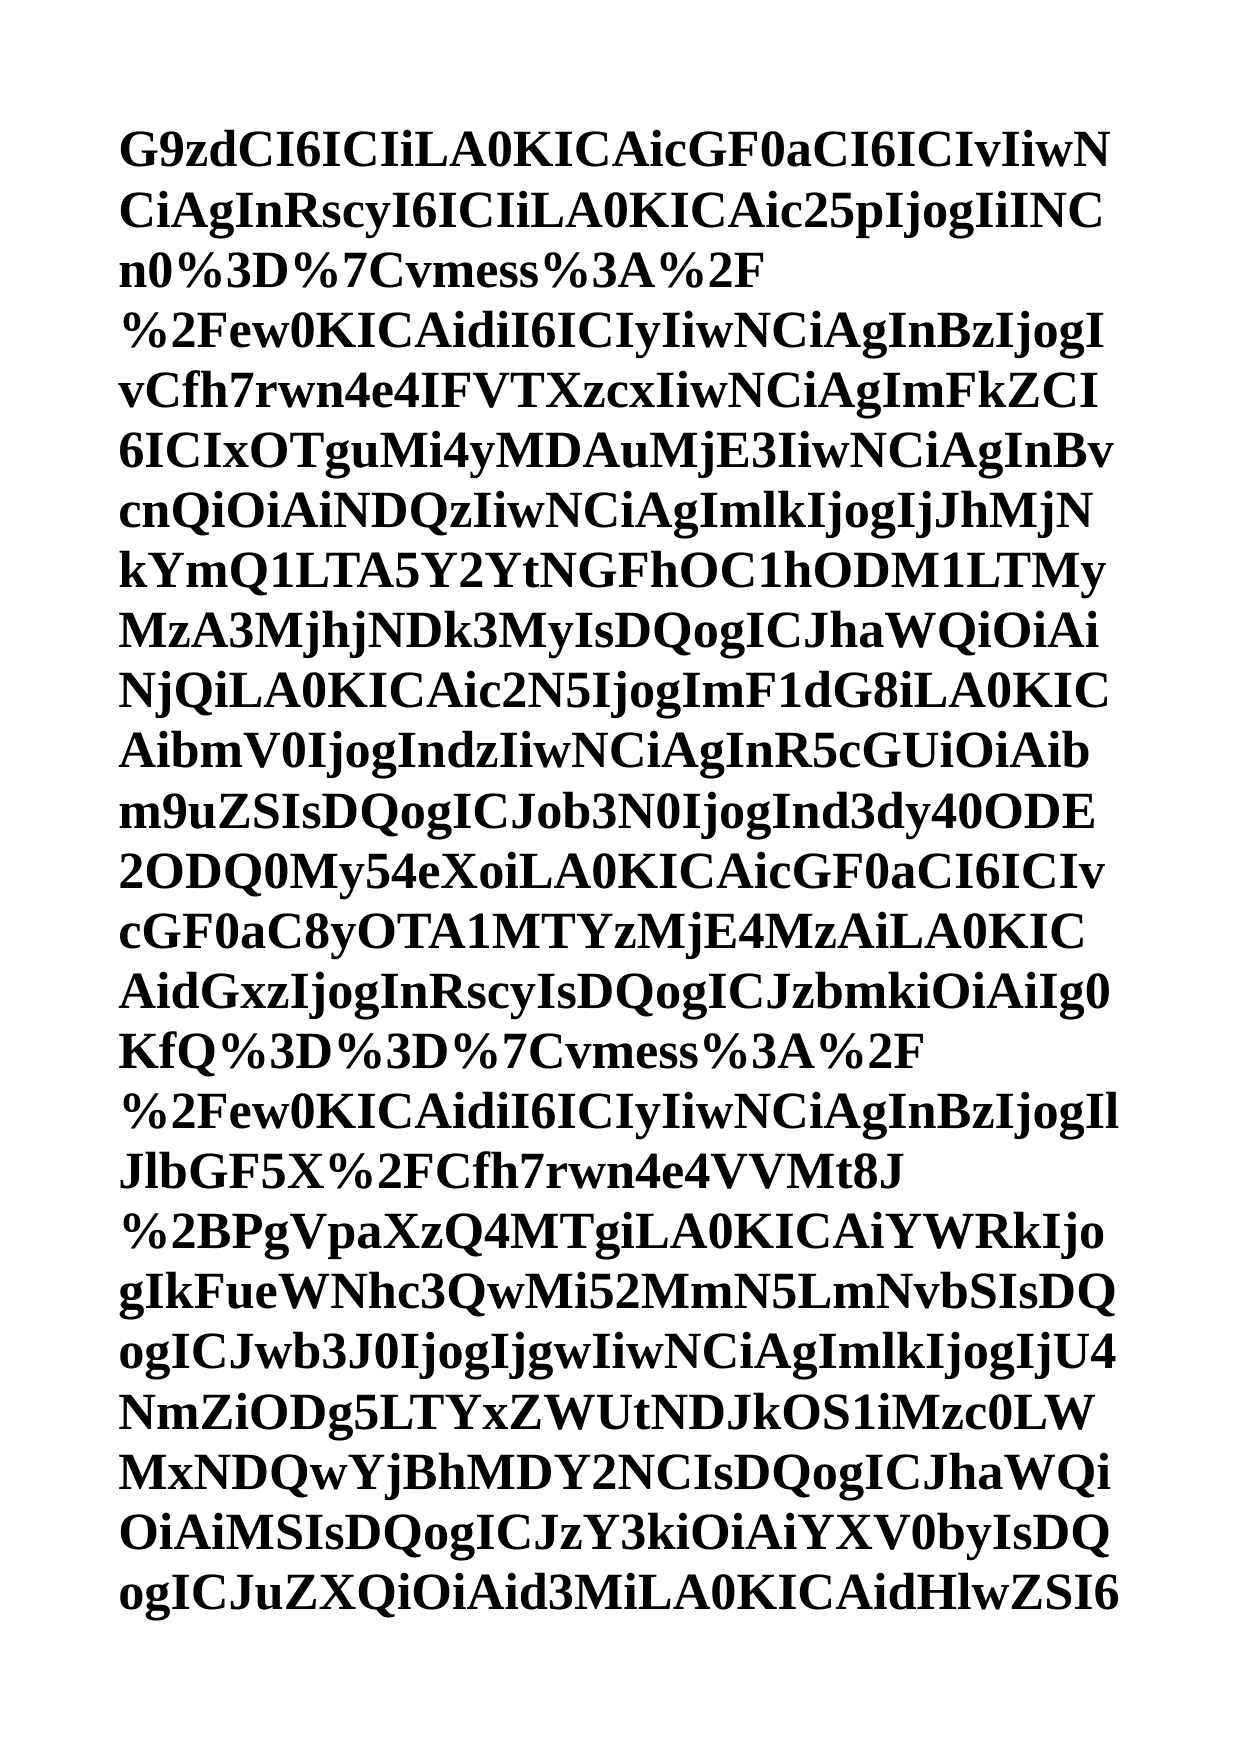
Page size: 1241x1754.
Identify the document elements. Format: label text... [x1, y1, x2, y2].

text https://pub-api-1.bianyuan.xyz/sub?target=clash&url=vmess%3A%2F%2Few0KICAidiI6ICIyIiwNCiAgInBzIjogIlJlbGF5X%2FCfh6jwn4ezQ04t8J%2BHufCfh7xUV18xODI2IiwNCiAgImFkZCI6ICJuZ3p5ZC0xLm9rZXgtdHJhZGVib3QueHl6IiwNCiAgInBvcnQiOiAiMzAwMTIiLA0KICAiaWQiOiAiYjgyZGQ5ODEtZWMyZi00NGZjLWJmY2YtNDk2MWIyNGJlM2RiIiwNCiAgImFpZCI6ICIxIiwNCiAgInNjeSI6ICJhdXRvIiwNCiAgIm5ldCI6ICJ3cyIsDQogICJ0eXBlIjogIm5vbmUiLA0KICAiaG9zdCI6ICIiLA0KICAicGF0aCI6ICIvIiwNCiAgInRscyI6ICIiLA0KICAic25pIjogIiINCn0%3D%7Cvmess%3A%2F%2Few0KICAidiI6ICIyIiwNCiAgInBzIjogIvCfh7rwn4e4IFVTXzcxIiwNCiAgImFkZCI6ICIxOTguMi4yMDAuMjE3IiwNCiAgInBvcnQiOiAiNDQzIiwNCiAgImlkIjogIjJhMjNkYmQ1LTA5Y2YtNGFhOC1hODM1LTMyMzA3MjhjNDk3MyIsDQogICJhaWQiOiAiNjQiLA0KICAic2N5IjogImF1dG8iLA0KICAibmV0IjogIndzIiwNCiAgInR5cGUiOiAibm9uZSIsDQogICJob3N0IjogInd3dy40ODE2ODQ0My54eXoiLA0KICAicGF0aCI6ICIvcGF0aC8yOTA1MTYzMjE4MzAiLA0KICAidGxzIjogInRscyIsDQogICJzbmkiOiAiIg0KfQ%3D%3D%7Cvmess%3A%2F%2Few0KICAidiI6ICIyIiwNCiAgInBzIjogIlJlbGF5X%2FCfh7rwn4e4VVMt8J%2BPgVpaXzQ4MTgiLA0KICAiYWRkIjogIkFueWNhc3QwMi52MmN5LmNvbSIsDQogICJwb3J0IjogIjgwIiwNCiAgImlkIjogIjU4NmZiODg5LTYxZWUtNDJkOS1iMzc0LWMxNDQwYjBhMDY2NCIsDQogICJhaWQiOiAiMSIsDQogICJzY3kiOiAiYXV0byIsDQogICJuZXQiOiAid3MiLA0KICAidHlwZSI6ICJub25lIiwNCiAgImhvc3QiOiAiZG4tYWl6bmt1MnQuY24yLnJ1bi5neHUuZWR1LmNuIiwNCiAgInBhdGgiOiAiLyIsDQogICJ0bHMiOiAiIiwNCiAgInNuaSI6ICIiDQp9%7Cvmess%3A%2F%2Few0KICAidiI6ICIyIiwNCiAgInBzIjogIvCfh7rwn4e4VVNfNDgxOSIsDQogICJhZGQiOiAiMTczLjIzMC4xNDYuMjM0IiwNCiAgInBvcnQiOiAiMzY3ODgiLA0KICAiaWQiOiAiQjIyQzJGNTctMDE4OS0yNUU3LTc5RkEtOTA3MTdFMjEyNzQ4IiwNCiAgImFpZCI6ICI2NCIsDQogICJzY3kiOiAiYXV0byIsDQogICJuZXQiOiAid3MiLA0KICAidHlwZSI6ICJub25lIiwNCiAgImhvc3QiOiAiIiwNCiAgInBhdGgiOiAiLyIsDQogICJ0bHMiOiAiIiwNCiAgInNuaSI6ICIiDQp9%7Cvmess%3A%2F%2Few0KICAidiI6ICIyIiwNCiAgInBzIjogIvCfh7rwn4e4VVNfMTQ3IHwzNC41OE1iIiwNCiAgImFkZCI6ICIxOTMuNDIuOTYuOTgiLA0KICAicG9ydCI6ICIzMDEwNCIsDQogICJpZCI6ICJjN2QwM2U1OS04ZmZmLTQ2M2UtOTU4OS05ZjgwOTlkM2UzNjYiLA0KICAiYWlkIjogIjY0IiwNCiAgInNjeSI6ICJhdXRvIiwNCiAgIm5ldCI6ICJ0Y3AiLA0KICAidHlwZSI6ICJub25lIiwNCiAgImhvc3QiOiAiIiwNCiAgInBhdGgiOiAiLyIsDQogICJ0bHMiOiAiIiwNCiAgInNuaSI6ICIiDQp9%7Cvmess%3A%2F%2Few0KICAidiI6ICIyIiwNCiAgInBzIjogIlJlbGF5X%2FCfh7rwn4e4VVMt8J%2BHuvCfh7hVU18yNzk4IiwNCiAgImFkZCI6ICJrcjQudXV2Mi5jby51ayIsDQogICJwb3J0IjogIjQ0MyIsDQogICJpZCI6ICI1MmI5NDg5Zi03OTZhLTRhYzQtYmM5Zi0zZDljZmNjOTA3MzIiLA0KICAiYWlkIjogIjEiLA0KICAic2N5IjogImF1dG8iLA0KICAibmV0IjogIndzIiwNCiAgInR5cGUiOiAibm9uZSIsDQogICJob3N0IjogIiIsDQogICJwYXRoIjogIi8iLA0KICAidGxzIjogInRscyIsDQogICJzbmkiOiAiIg0KfQ%3D%3D%7Cvmess%3A%2F%2Few0KICAidiI6ICIyIiwNCiAgInBzIjogIlJlbGF5X%2FCfh7rwn4e4VVMt8J%2BHuvCfh7hVU18yNjg0IiwNCiAgImFkZCI6ICIyMy4yMjQuMzAuNjkiLA0KICAicG9ydCI6ICI0NDMiLA0KICAiaWQiOiAiNjg4ZjRiNWQtY2U5YS00NzI5LWFiZTUtYjY2Y2E5NmIyZWU5IiwNCiAgImFpZCI6ICI2NCIsDQogICJzY3kiOiAiYXV0byIsDQogICJuZXQiOiAid3MiLA0KICAidHlwZSI6ICJub25lIiwNCiAgImhvc3QiOiAid3d3LjM2NzczODE4Lnh5eiIsDQogICJwYXRoIjogIi9mb290ZXJzIiwNCiAgInRscyI6ICJ0bHMiLA0KICAic25pIjogIiINCn0%3D%7Cvmess%3A%2F%2Few0KICAidiI6ICIyIiwNCiAgInBzIjogIlJlbGF5XyB8IDQuNzVNYiIsDQogICJhZGQiOiAiMjMuMjI0LjMwLjc0IiwNCiAgInBvcnQiOiAiNDQzIiwNCiAgImlkIjogIjI4MzRlMTg3LTVmMzQtNDUyNy1hNDM2LWRmNzY4MmE4OTk3NSIsDQogICJhaWQiOiAiNjQiLA0KICAic2N5IjogImF1dG8iLA0KICAibmV0IjogIndzIiwNCiAgInR5cGUiOiAibm9uZSIsDQogICJob3N0IjogInd3dy43NDY0NzY5MS54eXoiLA0KICAicGF0aCI6ICIvZm9vdGVycyIsDQogICJ0bHMiOiAidGxzIiwNCiAgInNuaSI6ICIiDQp9%7Cvmess%3A%2F%2Few0KICAidiI6ICIyIiwNCiAgInBzIjogIl8xNzQ3IiwNCiAgImFkZCI6ICIxMzguMjAxLjE1MC41MiIsDQogICJwb3J0IjogIjMzOTU3IiwNCiAgImlkIjogIjg5Y2VlMjIxLWIwNmMtNDZjNS1mMGQ3LTRmZDNmNDc0MGI5NyIsDQogICJhaWQiOiAiNjQiLA0KICAic2N5IjogImF1dG8iLA0KICAibmV0IjogInRjcCIsDQogICJ0eXBlIjogIm5vbmUiLA0KICAiaG9zdCI6ICIiLA0KICAicGF0aCI6ICIiLA0KICAidGxzIjogIiIsDQogICJzbmkiOiAiIg0KfQ%3D%3D%7Cvmess%3A%2F%2Few0KICAidiI6ICIyIiwNCiAgInBzIjogIlJlbGF5X%2FCfh7Pwn4exTkwt8J%2BHs%2FCfh7FOTF8yMjM3IiwNCiAgImFkZCI6ICI0Ni4xODIuMTA3LjgxIiwNCiAgInBvcnQiOiAiNDQzIiwNCiAgImlkIjogIjM3YzI5ZjQyLWI3YzctNDBjNy05ZGE5LTc0M2RjYzQ4OTViYyIsDQogICJhaWQiOiAiNjQiLA0KICAic2N5IjogImF1dG8iLA0KICAibmV0IjogIndzIiwNCiAgInR5cGUiOiAibm9uZSIsDQogICJob3N0IjogInd3dy42MzY4MTQ1OS54eXoiLA0KICAicGF0aCI6ICIvZm9vdGVycyIsDQogICJ0bHMiOiAidGxzIiwNCiAgInNuaSI6ICIiDQp9%7Cvmess%3A%2F%2Few0KICAidiI6ICIyIiwNCiAgInBzIjogIlJlbGF5X%2FCfh7Pwn4exTkwt8J%2BHs%2FCfh7FOTF8yMTQ5IiwNCiAgImFkZCI6ICI0Ni4xODIuMTA3LjQ2IiwNCiAgInBvcnQiOiAiNDQzIiwNCiAgImlkIjogImZlNWY2OWU3LWUxODMtNDM5Yi05NTBiLTgyMjFlZjA2NTFmMiIsDQogICJhaWQiOiAiNjQiLA0KICAic2N5IjogImF1dG8iLA0KICAibmV0IjogIndzIiwNCiAgInR5cGUiOiAibm9uZSIsDQogICJob3N0IjogInd3dy4yNzQzMDI0OC54eXoiLA0KICAicGF0aCI6ICIvZm9vdGVycyIsDQogICJ0bHMiOiAidGxzIiwNCiAgInNuaSI6ICIiDQp9%7Cvmess%3A%2F%2Few0KICAidiI6ICIyIiwNCiAgInBzIjogIvCfh6zwn4enIEdCXzI3IiwNCiAgImFkZCI6ICIzNS4xNzguNjguMTUyIiwNCiAgInBvcnQiOiAiNDc2MTEiLA0KICAiaWQiOiAiOTdhNGQxNjctYjM2MS00OGI4LWIwMDQtOGJjNDU2NjllMzM0IiwNCiAgImFpZCI6ICIwIiwNCiAgInNjeSI6ICJhdXRvIiwNCiAgIm5ldCI6ICJ0Y3AiLA0KICAidHlwZSI6ICJub25lIiwNCiAgImhvc3QiOiAiIiwNCiAgInBhdGgiOiAiLyIsDQogICJ0bHMiOiAiIiwNCiAgInNuaSI6ICIiDQp9%7Cvmess%3A%2F%2Few0KICAidiI6ICIyIiwNCiAgInBzIjogIlBvb2xf8J%2BHuvCfh7hVU18yNjc0IiwNCiAgImFkZCI6ICIyMy4yMjUuMTI1LjE5NSIsDQogICJwb3J0IjogIjQ0MyIsDQogICJpZCI6ICI0MTgwNDhhZi1hMjkzLTRiOTktOWIwYy05OGNhMzU4MGRkMjQiLA0KICAiYWlkIjogIjY0IiwNCiAgInNjeSI6ICJhdXRvIiwNCiAgIm5ldCI6ICJ3cyIsDQogICJ0eXBlIjogIm5vbmUiLA0KICAiaG9zdCI6ICJ3d3cuOTEzNzA3NDQueHl6IiwNCiAgInBhdGgiOiAiL3BhdGgvMzAxMTA5MTcyMDAxIiwNCiAgInRscyI6ICJ0bHMiLA0KICAic25pIjogIiINCn0%3D%7Cvmess%3A%2F%2Few0KICAidiI6ICIyIiwNCiAgInBzIjogIvCfh6zwn4enR0JfNDggfDMzLjUzTWIiLA0KICAiYWRkIjogIjUuMTgzLjEwMS4yMDAiLA0KICAicG9ydCI6ICIzNTM3NCIsDQogICJpZCI6ICI2MjgzNjczMy0wMDE0LTQwMTQtZTBlMy05MDhlZWEyZjMwNjMiLA0KICAiYWlkIjogIjY0IiwNCiAgInNjeSI6ICJhdXRvIiwNCiAgIm5ldCI6ICJ0Y3AiLA0KICAidHlwZSI6ICJub25lIiwNCiAgImhvc3QiOiAiIiwNCiAgInBhdGgiOiAiLyIsDQogICJ0bHMiOiAiIiwNCiAgInNuaSI6ICIiDQp9%7Cvmess%3A%2F%2Few0KICAidiI6ICIyIiwNCiAgInBzIjogIvCfh6nwn4eqIERFXzE4IiwNCiAgImFkZCI6ICI1LjE4My4xNzkuOTQiLA0KICAicG9ydCI6ICI0NzE0OCIsDQogICJpZCI6ICI3MzBjYjk0ZC0wMTJhLTRiZmMtYWEyYS0xNTczZjYzZTU5MDUiLA0KICAiYWlkIjogIjAiLA0KICAic2N5IjogImF1dG8iLA0KICAibmV0IjogInRjcCIsDQogICJ0eXBlIjogIm5vbmUiLA0KICAiaG9zdCI6ICIiLA0KICAicGF0aCI6ICIvIiwNCiAgInRscyI6ICIiLA0KICAic25pIjogIiINCn0%3D%7Cvmess%3A%2F%2Few0KICAidiI6ICIyIiwNCiAgInBzIjogIvCfh7Xwn4exUExfMjkwNSIsDQogICJhZGQiOiAiOTUuMjE0LjU1LjExOCIsDQogICJwb3J0IjogIjUwODI1IiwNCiAgImlkIjogIjBjZmIxMDYzLTA1MWUtNGE1Ni1jY2FjLTI3OTQ3NzEwZWEwZSIsDQogICJhaWQiOiAiNjQiLA0KICAic2N5IjogImF1dG8iLA0KICAibmV0IjogInRjcCIsDQogICJ0eXBlIjogIm5vbmUiLA0KICAiaG9zdCI6ICIiLA0KICAicGF0aCI6ICIvIiwNCiAgInRscyI6ICIiLA0KICAic25pIjogIiINCn0%3D%7Cvmess%3A%2F%2Few0KICAidiI6ICIyIiwNCiAgInBzIjogIlBvb2xf8J%2BHuvCfh7hVU18yNjY1IiwNCiAgImFkZCI6ICIyMy4yMjUuMjguMTcyIiwNCiAgInBvcnQiOiAiNDQzIiwNCiAgImlkIjogIjVhYzNkNjEwLTE4MDItNDkxYi1hYjA2LWRhZDliYmQ4M2ZmMSIsDQogICJhaWQiOiAiNjQiLA0KICAic2N5IjogImF1dG8iLA0KICAibmV0IjogIndzIiwNCiAgInR5cGUiOiAibm9uZSIsDQogICJob3N0IjogInd3dy4xMDg1NTk0NS54eXoiLA0KICAicGF0aCI6ICIvZm9vdGVycyIsDQogICJ0bHMiOiAidGxzIiwNCiAgInNuaSI6ICIiDQp9%7Cvmess%3A%2F%2Few0KICAidiI6ICIyIiwNCiAgInBzIjogIvCfh6jwn4emQ0FfMjIgfCA5Ljk0TWIiLA0KICAiYWRkIjogIjE2NS4xNTQuMjM0LjE1MiIsDQogICJwb3J0IjogIjQyNTQxIiwNCiAgImlkIjogIjQxYmZkZjUzLWEwM2MtNDIzMy1hODZhLWY5ODFhMDAyZDc1MyIsDQogICJhaWQiOiAiMCIsDQogICJzY3kiOiAiYXV0byIsDQogICJuZXQiOiAidGNwIiwNCiAgInR5cGUiOiAibm9uZSIsDQogICJob3N0IjogIiIsDQogICJwYXRoIjogIi8iLA0KICAidGxzIjogIiIsDQogICJzbmkiOiAiIg0KfQ%3D%3D%7Cvmess%3A%2F%2Few0KICAidiI6ICIyIiwNCiAgInBzIjogIvCfh7Pwn4exTkxfNzkgfDYxLjg3TWIiLA0KICAiYWRkIjogIjQ2LjE4Mi4xMDcuMTQ3IiwNCiAgInBvcnQiOiAiNDQzIiwNCiAgImlkIjogIjFkNDc0ZjBiLWU3OGQtNGFmOS1iYzRhLWE1Mzk0NjdiYzdhNyIsDQogICJhaWQiOiAiNjQiLA0KICAic2N5IjogImF1dG8iLA0KICAibmV0IjogIndzIiwNCiAgInR5cGUiOiAibm9uZSIsDQogICJob3N0IjogInd3dy43MzIwNzYzNS54eXoiLA0KICAicGF0aCI6ICIvZm9vdGVycyIsDQogICJ0bHMiOiAidGxzIiwNCiAgInNuaSI6ICIiDQp9%7Cvmess%3A%2F%2Few0KICAidiI6ICIyIiwNCiAgInBzIjogIvCfh6nwn4eqREVfMTg2NCIsDQogICJhZGQiOiAiMTguMTkzLjEyMi4xMjMiLA0KICAicG9ydCI6ICIyNTI3NSIsDQogICJpZCI6ICJlZWJmZTc2YS1jNzFmLTQ5ZTQtZjk4My05ODMzODRkNWRhZGYiLA0KICAiYWlkIjogIjY0IiwNCiAgInNjeSI6ICJhdXRvIiwNCiAgIm5ldCI6ICJ0Y3AiLA0KICAidHlwZSI6ICJub25lIiwNCiAgImhvc3QiOiAiIiwNCiAgInBhdGgiOiAiLyIsDQogICJ0bHMiOiAiIiwNCiAgInNuaSI6ICIiDQp9%7Cvmess%3A%2F%2Few0KICAidiI6ICIyIiwNCiAgInBzIjogIl8xNzMzIiwNCiAgImFkZCI6ICI1NC4yMTUuMjM0LjE4MiIsDQogICJwb3J0IjogIjE0OTI0IiwNCiAgImlkIjogImQwOTk4MjRkLTgyNTktNGM0NS1mNmFiLWMxODk2Zjc0MTM5MyIsDQogICJhaWQiOiAiNjQiLA0KICAic2N5IjogImF1dG8iLA0KICAibmV0IjogInRjcCIsDQogICJ0eXBlIjogIm5vbmUiLA0KICAiaG9zdCI6ICIiLA0KICAicGF0aCI6ICIiLA0KICAidGxzIjogIiIsDQogICJzbmkiOiAiIg0KfQ%3D%3D%7Cvmess%3A%2F%2Few0KICAidiI6ICIyIiwNCiAgInBzIjogIl8xNzUxIiwNCiAgImFkZCI6ICIxMzUuMTQ4LjI3LjEyNyIsDQogICJwb3J0IjogIjgwIiwNCiAgImlkIjogIjNkMzAyYjY2LTU4OTYtNDFjMS04ODI2LTI5YjhhZjY4ZGYyZiIsDQogICJhaWQiOiAiNjQiLA0KICAic2N5IjogImF1dG8iLA0KICAibmV0IjogIndzIiwNCiAgInR5cGUiOiAibm9uZSIsDQogICJob3N0IjogIiIsDQogICJwYXRoIjogIi9zc2hvY2VhbiIsDQogICJ0bHMiOiAiIiwNCiAgInNuaSI6ICIiDQp9%7Cvmess%3A%2F%2Few0KICAidiI6ICIyIiwNCiAgInBzIjogIlBvb2xf8J%2BHs%2FCfh7FOTF8yMTQ4IiwNCiAgImFkZCI6ICI0Ni4xODIuMTA3LjMiLA0KICAicG9ydCI6ICI0NDMiLA0KICAiaWQiOiAiYmNjYTIzZWEtYmU3My00Y2FmLWIxNDMtY2JhYjJiZTkzMTQ1IiwNCiAgImFpZCI6ICI2NCIsDQogICJzY3kiOiAiYXV0byIsDQogICJuZXQiOiAid3MiLA0KICAidHlwZSI6ICJub25lIiwNCiAgImhvc3QiOiAid3d3LjMzOTYwODcwLnh5eiIsDQogICJwYXRoIjogIi9mb290ZXJzIiwNCiAgInRscyI6ICJ0bHMiLA0KICAic25pIjogIiINCn0%3D%7Cvmess%3A%2F%2Few0KICAidiI6ICIyIiwNCiAgInBzIjogIlJlbGF5X%2FCfh7Pwn4exTkwt8J%2BHs%2FCfh7FOTF8yNzgxIiwNCiAgImFkZCI6ICIxNTQuODQuMS4xMTYiLA0KICAicG9ydCI6ICI0NDMiLA0KICAiaWQiOiAiMjBiMzA5MTYtZTIwMy00MTJlLThlYzAtOTAwZjNhY2QzNTg4IiwNCiAgImFpZCI6ICI2NCIsDQogICJzY3kiOiAiYXV0byIsDQogICJuZXQiOiAid3MiLA0KICAidHlwZSI6ICJub25lIiwNCiAgImhvc3QiOiAid3d3LjI1OTM2OTExLnh5eiIsDQogICJwYXRoIjogIi9mb290ZXJzIiwNCiAgInRscyI6ICJ0bHMiLA0KICAic25pIjogIiINCn0%3D%7Cvmess%3A%2F%2Few0KICAidiI6ICIyIiwNCiAgInBzIjogIlJlbGF5X%2FCfh7rwn4e4VVMt8J%2BHuvCfh7hVU18yODAyIiwNCiAgImFkZCI6ICIyMy4yMjQuMzAuNzAiLA0KICAicG9ydCI6ICI0NDMiLA0KICAiaWQiOiAiNjg4ZjRiNWQtY2U5YS00NzI5LWFiZTUtYjY2Y2E5NmIyZWU5IiwNCiAgImFpZCI6ICI2NCIsDQogICJzY3kiOiAiYXV0byIsDQogICJuZ [118, 118, 1122, 1621]
